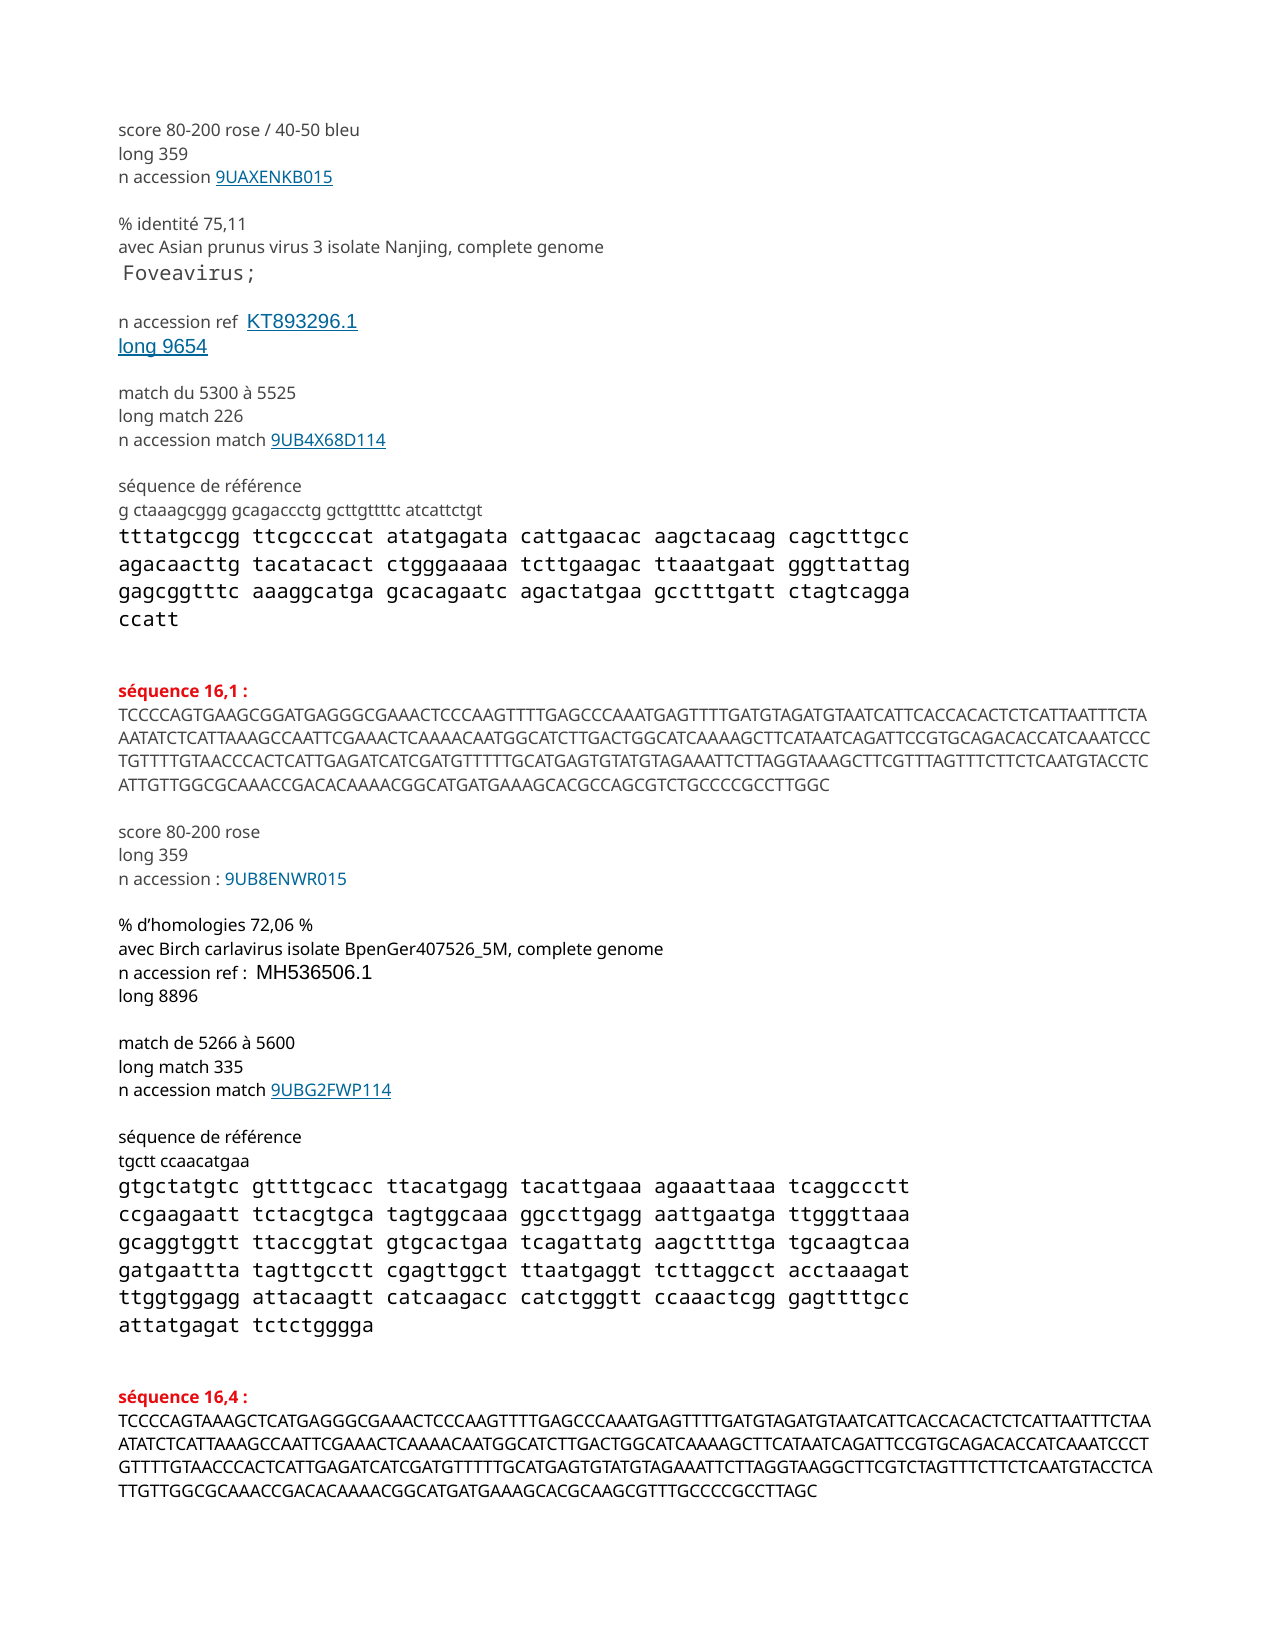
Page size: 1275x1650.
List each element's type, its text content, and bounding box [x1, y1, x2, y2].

text match du 5300 à 5525 [118, 381, 1157, 404]
text séquence 16,4 : [118, 1385, 1157, 1409]
text long match 335 [118, 1055, 1157, 1078]
text gatgaattta tagttgcctt cgagttggct ttaatgaggt tcttaggcct acctaaagat [118, 1255, 1157, 1283]
text n accession 9UAXENKB015 [118, 165, 1157, 188]
text gcaggtggtt ttaccggtat gtgcactgaa tcagattatg aagcttttga tgcaagtcaa [118, 1227, 1157, 1255]
text ccgaagaatt tctacgtgca tagtggcaaa ggccttgagg aattgaatga ttgggttaaa [118, 1200, 1157, 1227]
text long 359 [118, 142, 1157, 165]
text n accession match 9UBG2FWP114 [118, 1078, 1157, 1102]
text gtgctatgtc gttttgcacc ttacatgagg tacattgaaa agaaattaaa tcaggccctt [118, 1172, 1157, 1200]
text score 80-200 rose / 40-50 bleu [118, 118, 1157, 142]
text score 80-200 rose [118, 820, 1157, 843]
text TCCCCAGTAAAGCTCATGAGGGCGAAACTCCCAAGTTTTGAGCCCAAATGAGTTTTGATGTAGATGTAATCATTCACCACACTCTCATTAATTTCTAAATATCTCATTAAAGCCAATTCGAAACTCAAAACAATGGCATCTTGACTGGCATCAAAAGCTTCATAATCAGATTCCGTGCAGACACCATCAAATCCCTGTTTTGTAACCCACTCATTGAGATCATCGATGTTTTTGCATGAGTGTATGTAGAAATTCTTAGGTAAGGCTTCGTCTAGTTTCTTCTCAATGTACCTCATTGTTGGCGCAAACCGACACAAAACGGCATGATGAAAGCACGCAAGCGTTTGCCCCGCCTTAGC [118, 1409, 1157, 1502]
text ccatt [118, 604, 1157, 632]
text attatgagat tctctgggga [118, 1311, 1157, 1338]
text n accession ref : MH536506.1 [118, 960, 1157, 984]
text TCCCCAGTGAAGCGGATGAGGGCGAAACTCCCAAGTTTTGAGCCCAAATGAGTTTTGATGTAGATGTAATCATTCACCACACTCTCATTAATTTCTAAATATCTCATTAAAGCCAATTCGAAACTCAAAACAATGGCATCTTGACTGGCATCAAAAGCTTCATAATCAGATTCCGTGCAGACACCATCAAATCCCTGTTTTGTAACCCACTCATTGAGATCATCGATGTTTTTGCATGAGTGTATGTAGAAATTCTTAGGTAAAGCTTCGTTTAGTTTCTTCTCAATGTACCTCATTGTTGGCGCAAACCGACACAAAACGGCATGATGAAAGCACGCCAGCGTCTGCCCCGCCTTGGC [118, 703, 1157, 796]
text agacaacttg tacatacact ctgggaaaaa tcttgaagac ttaaatgaat gggttattag [118, 549, 1157, 577]
text long 9654 [118, 334, 1157, 357]
text avec Asian prunus virus 3 isolate Nanjing, complete genome [118, 235, 1157, 259]
text match de 5266 à 5600 [118, 1031, 1157, 1055]
text tttatgccgg ttcgccccat atatgagata cattgaacac aagctacaag cagctttgcc [118, 521, 1157, 549]
text séquence de référence [118, 474, 1157, 498]
text g ctaaagcggg gcagaccctg gcttgttttc atcattctgt [118, 498, 1157, 521]
text % identité 75,11 [118, 212, 1157, 235]
text n accession : 9UB8ENWR015 [118, 867, 1157, 890]
text long 8896 [118, 984, 1157, 1008]
text n accession match 9UB4X68D114 [118, 428, 1157, 451]
text n accession ref KT893296.1 [118, 310, 1157, 334]
text % d’homologies 72,06 % [118, 913, 1157, 937]
text long match 226 [118, 404, 1157, 428]
text ttggtggagg attacaagtt catcaagacc catctgggtt ccaaactcgg gagttttgcc [118, 1283, 1157, 1311]
text long 359 [118, 843, 1157, 867]
text séquence de référence [118, 1125, 1157, 1149]
text Foveavirus; [118, 259, 1157, 286]
text gagcggtttc aaaggcatga gcacagaatc agactatgaa gcctttgatt ctagtcagga [118, 577, 1157, 604]
text avec Birch carlavirus isolate BpenGer407526_5M, complete genome [118, 937, 1157, 960]
text séquence 16,1 : [118, 679, 1157, 703]
text tgctt ccaacatgaa [118, 1149, 1157, 1172]
